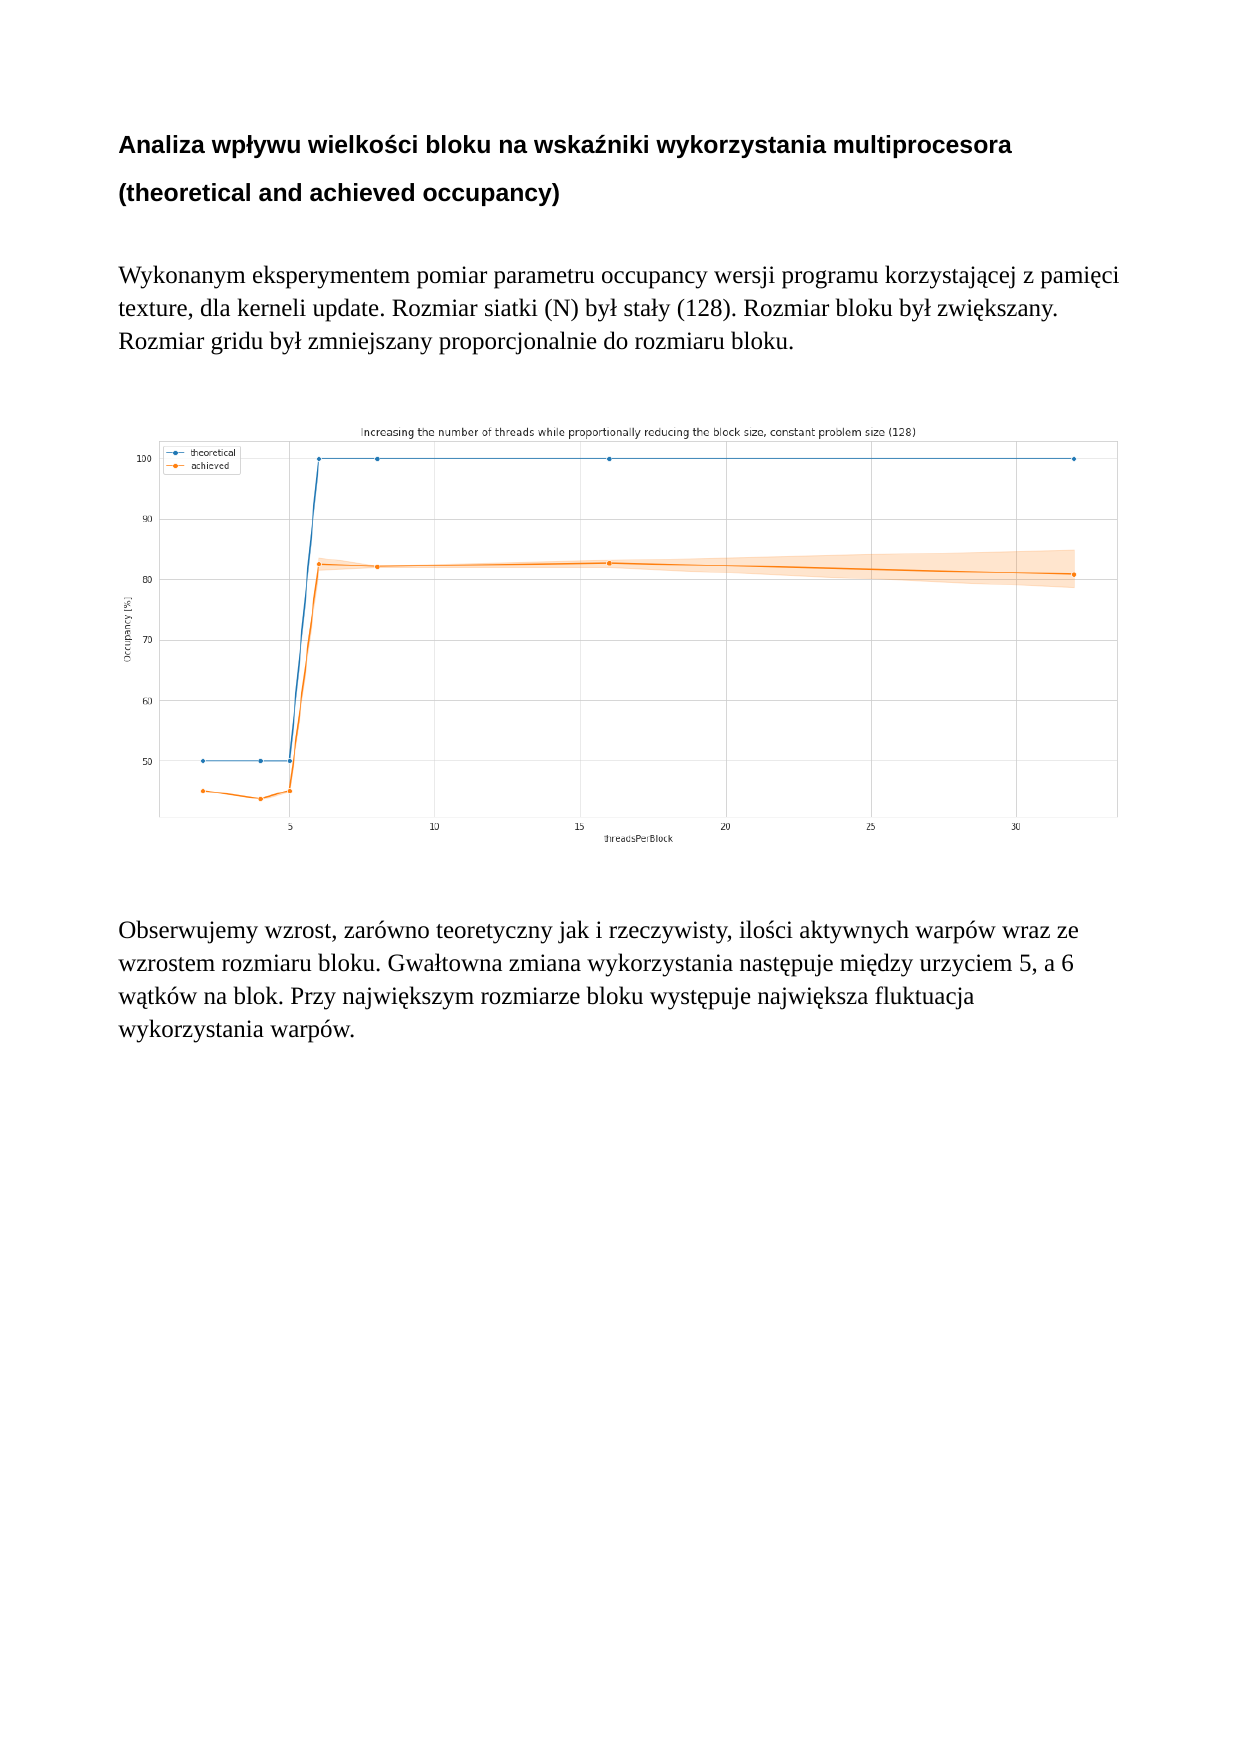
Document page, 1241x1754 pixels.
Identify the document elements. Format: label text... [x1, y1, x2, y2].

picture [118, 421, 1123, 849]
subtitle Analiza wpływu wielkości bloku na wskaźniki wykorzystania multiprocesora [118, 131, 1122, 159]
subtitle (theoretical and achieved occupancy) [118, 178, 1122, 206]
text Wykonanym eksperymentem pomiar parametru occupancy wersji programu korzystającej z pamięci texture, dla kerneli update. Rozmiar siatki (N) był stały (128). Rozmiar bloku był zwiększany. Rozmiar gridu był zmniejszany proporcjonalnie do rozmiaru bloku. [118, 260, 1122, 355]
text Obserwujemy wzrost, zarówno teoretyczny jak i rzeczywisty, ilości aktywnych warpów wraz ze wzrostem rozmiaru bloku. Gwałtowna zmiana wykorzystania następuje między urzyciem 5, a 6 wątków na blok. Przy największym rozmiarze bloku występuje największa fluktuacja wykorzystania warpów. [118, 915, 1122, 1042]
